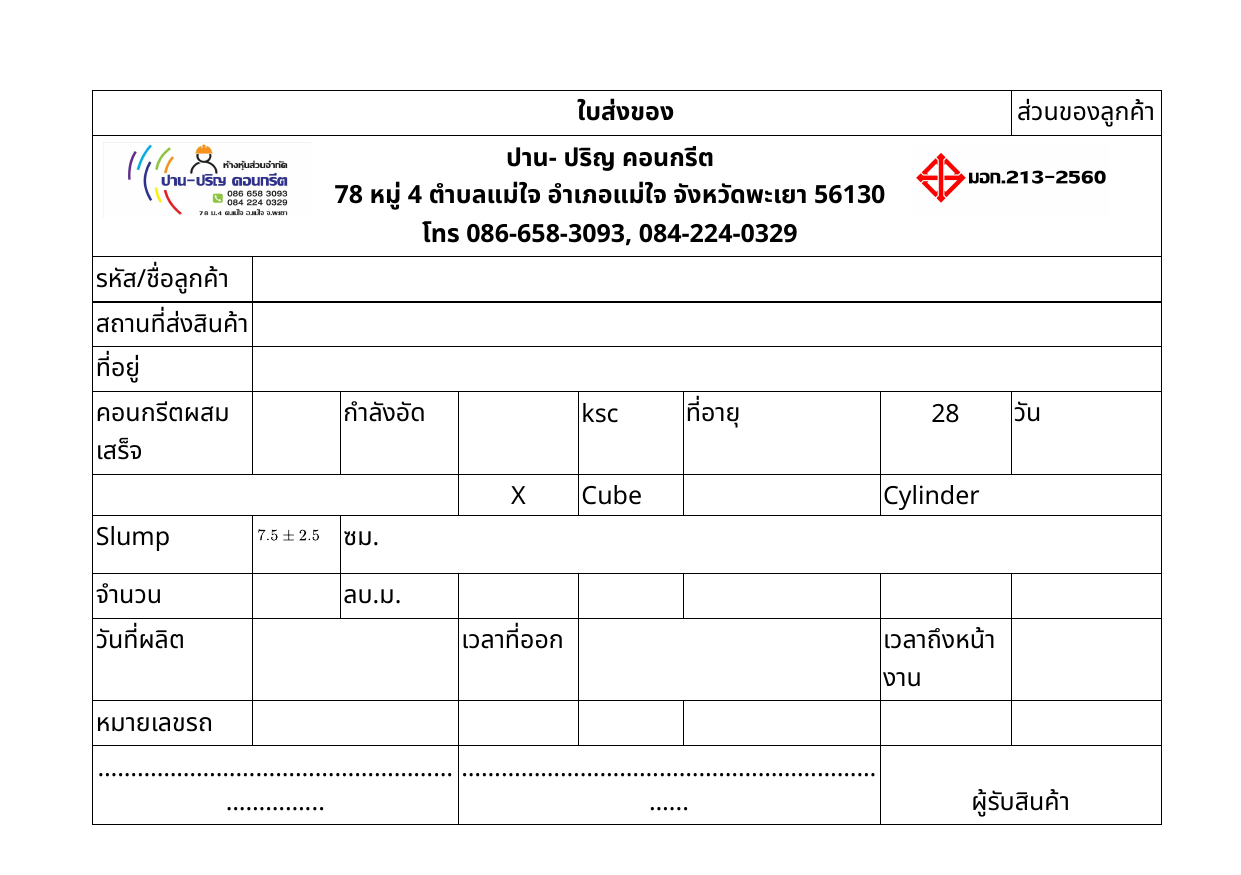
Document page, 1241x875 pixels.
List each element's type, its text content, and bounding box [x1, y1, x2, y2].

table_cell กำลังอัด [341, 392, 458, 474]
table_cell ลบ.ม. [341, 574, 458, 618]
table_cell [253, 257, 1161, 301]
table_cell [459, 392, 578, 474]
picture [913, 143, 1109, 216]
table_cell [579, 619, 880, 700]
table_cell X [459, 475, 578, 515]
table_cell สถานที่ส่งสินค้า [93, 303, 252, 346]
table_cell ที่อายุ [684, 392, 880, 474]
table_header ใบส่งของ [93, 91, 1011, 135]
table_cell Cylinder [881, 475, 1161, 515]
table_cell [459, 574, 578, 618]
table_cell เวลาถึงหน้างาน [881, 619, 1011, 700]
table_cell …………………………………………………………... [93, 746, 458, 824]
table_cell ที่อยู่ [93, 347, 252, 391]
table_cell วัน [1012, 392, 1161, 474]
table_cell ซม. [341, 516, 1161, 572]
table_cell [253, 347, 1161, 391]
table_cell ผู้รับสินค้า [881, 746, 1161, 824]
table_cell [897, 136, 1161, 256]
table_cell [684, 701, 880, 745]
table_cell [93, 475, 458, 515]
table_cell [684, 574, 880, 618]
table_cell จำนวน [93, 574, 252, 618]
table_cell …………………………………………………………... [459, 746, 880, 824]
table_cell [1012, 574, 1161, 618]
table_cell [253, 574, 340, 618]
table_cell [1012, 619, 1161, 700]
table_cell วันที่ผลิต [93, 619, 252, 700]
table_cell [253, 516, 340, 572]
table_cell [881, 574, 1011, 618]
table_cell Slump [93, 516, 252, 572]
table_cell หมายเลขรถ [93, 701, 252, 745]
table_cell [459, 701, 578, 745]
table_cell เวลาที่ออก [459, 619, 578, 700]
table_cell รหัส/ชื่อลูกค้า [93, 257, 252, 301]
table_cell [881, 701, 1011, 745]
table_cell [579, 574, 683, 618]
table_cell [253, 392, 340, 474]
table_cell ปาน- ปริญ คอนกรีต 78 หมู่ 4 ตำบลแม่ใจ อำเภอแม่ใจ จังหวัดพะเยา 56130 โทร 086-658-3093, 084-224-0329 [323, 136, 897, 256]
table_cell 28 [881, 392, 1011, 474]
table_cell [684, 475, 880, 515]
table_cell [93, 136, 323, 256]
table_cell [253, 701, 458, 745]
table_cell [1012, 701, 1161, 745]
table_cell [253, 619, 458, 700]
table_cell Cube [579, 475, 683, 515]
table_header ส่วนของลูกค้า [1012, 91, 1161, 135]
table_cell ksc [579, 392, 683, 474]
table_cell คอนกรีตผสมเสร็จ [93, 392, 252, 474]
table_cell [579, 701, 683, 745]
picture [103, 142, 312, 218]
table_cell [253, 303, 1161, 346]
